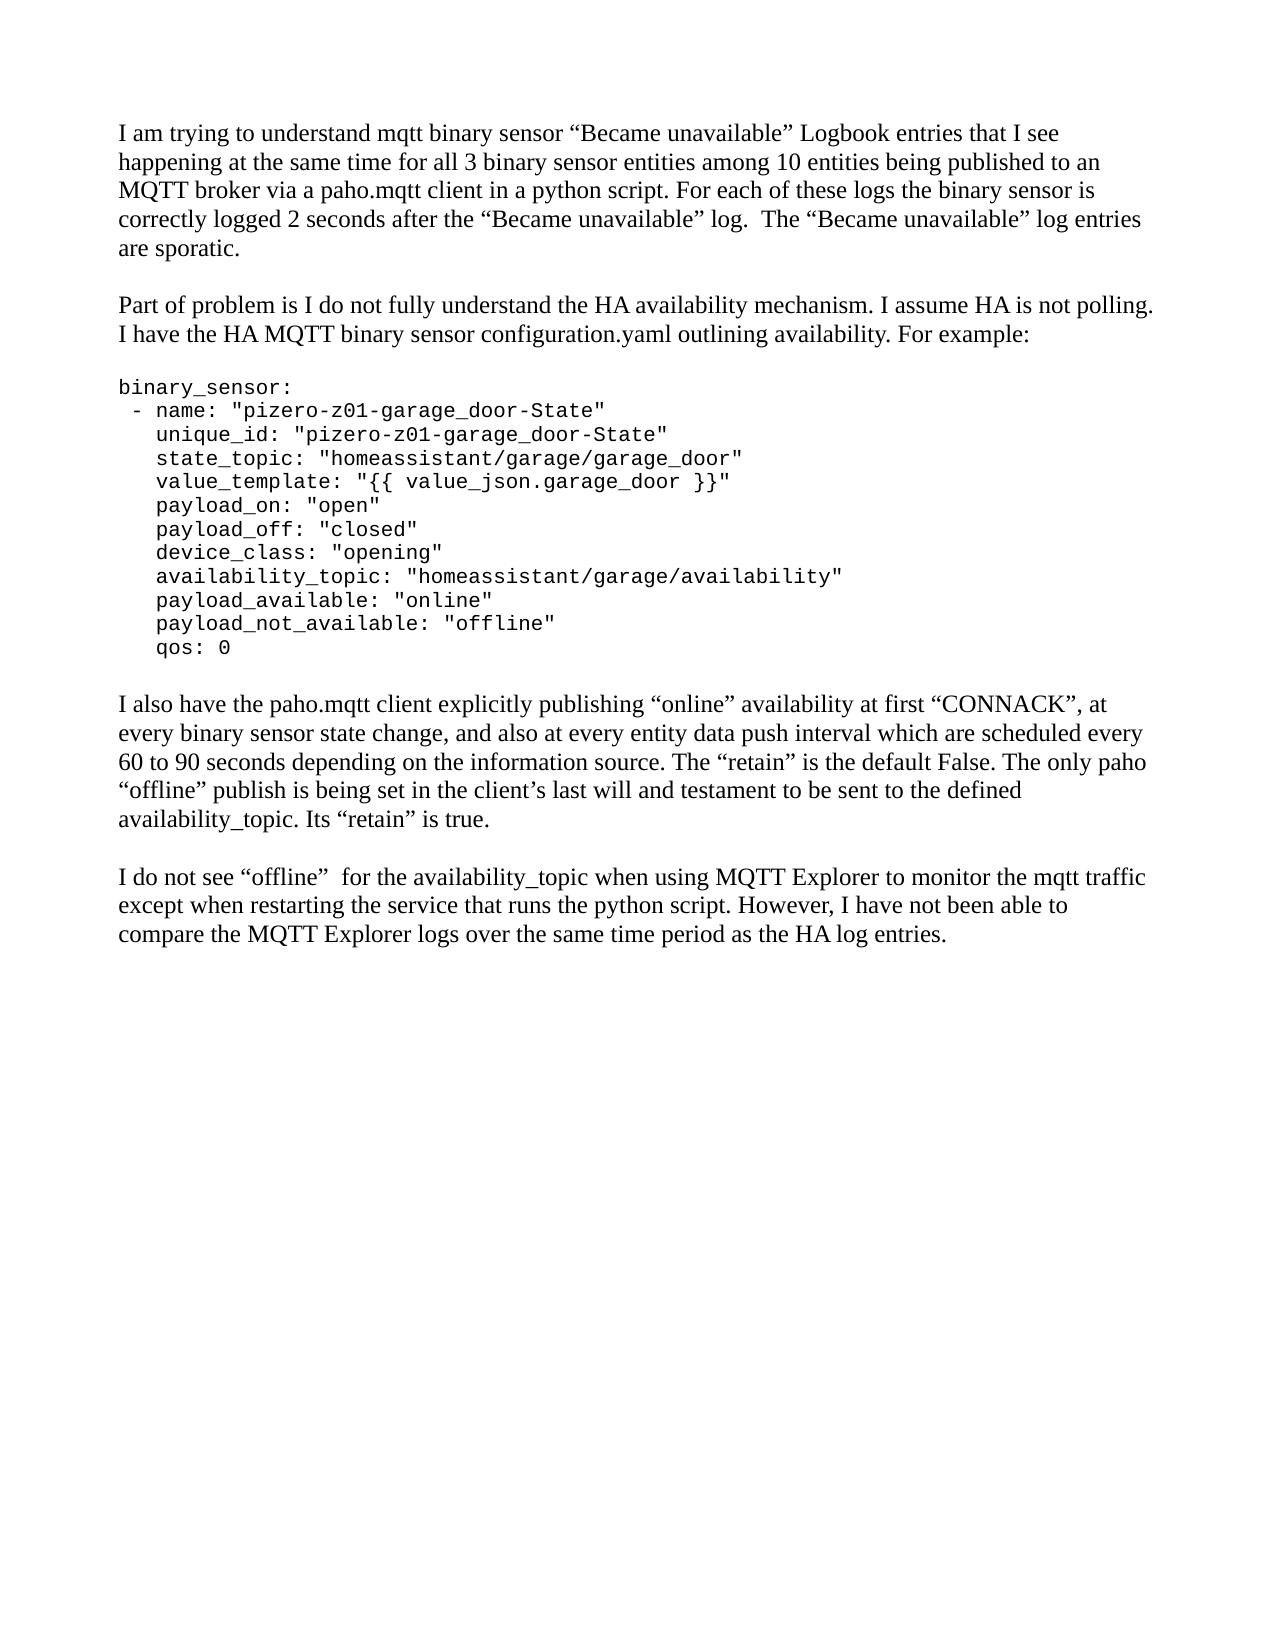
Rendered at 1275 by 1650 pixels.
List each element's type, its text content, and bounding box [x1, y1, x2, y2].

text binary_sensor: [118, 377, 1157, 401]
text value_template: "{{ value_json.garage_door }}" [118, 471, 1157, 495]
text availability_topic: "homeassistant/garage/availability" [118, 566, 1157, 590]
text I am trying to understand mqtt binary sensor “Became unavailable” Logbook entries that I see happening at the same time for all 3 binary sensor entities among 10 entities being published to an MQTT broker via a paho.mqtt client in a python script. For each of these logs the binary sensor is correctly logged 2 seconds after the “Became unavailable” log. The “Became unavailable” log entries are sporatic. [118, 118, 1157, 262]
text unique_id: "pizero-z01-garage_door-State" [118, 424, 1157, 448]
text qos: 0 [118, 637, 1157, 661]
text payload_on: "open" [118, 495, 1157, 519]
text - name: "pizero-z01-garage_door-State" [118, 401, 1157, 424]
text I do not see “offline” for the availability_topic when using MQTT Explorer to monitor the mqtt traffic except when restarting the service that runs the python script. However, I have not been able to compare the MQTT Explorer logs over the same time period as the HA log entries. [118, 862, 1157, 948]
text payload_off: "closed" [118, 519, 1157, 542]
text state_topic: "homeassistant/garage/garage_door" [118, 448, 1157, 471]
text payload_available: "online" [118, 590, 1157, 613]
text payload_not_available: "offline" [118, 613, 1157, 637]
text Part of problem is I do not fully understand the HA availability mechanism. I assume HA is not polling. I have the HA MQTT binary sensor configuration.yaml outlining availability. For example: [118, 291, 1157, 348]
text device_class: "opening" [118, 542, 1157, 566]
text I also have the paho.mqtt client explicitly publishing “online” availability at first “CONNACK”, at every binary sensor state change, and also at every entity data push interval which are scheduled every 60 to 90 seconds depending on the information source. The “retain” is the default False. The only paho “offline” publish is being set in the client’s last will and testament to be sent to the defined availability_topic. Its “retain” is true. [118, 689, 1157, 833]
